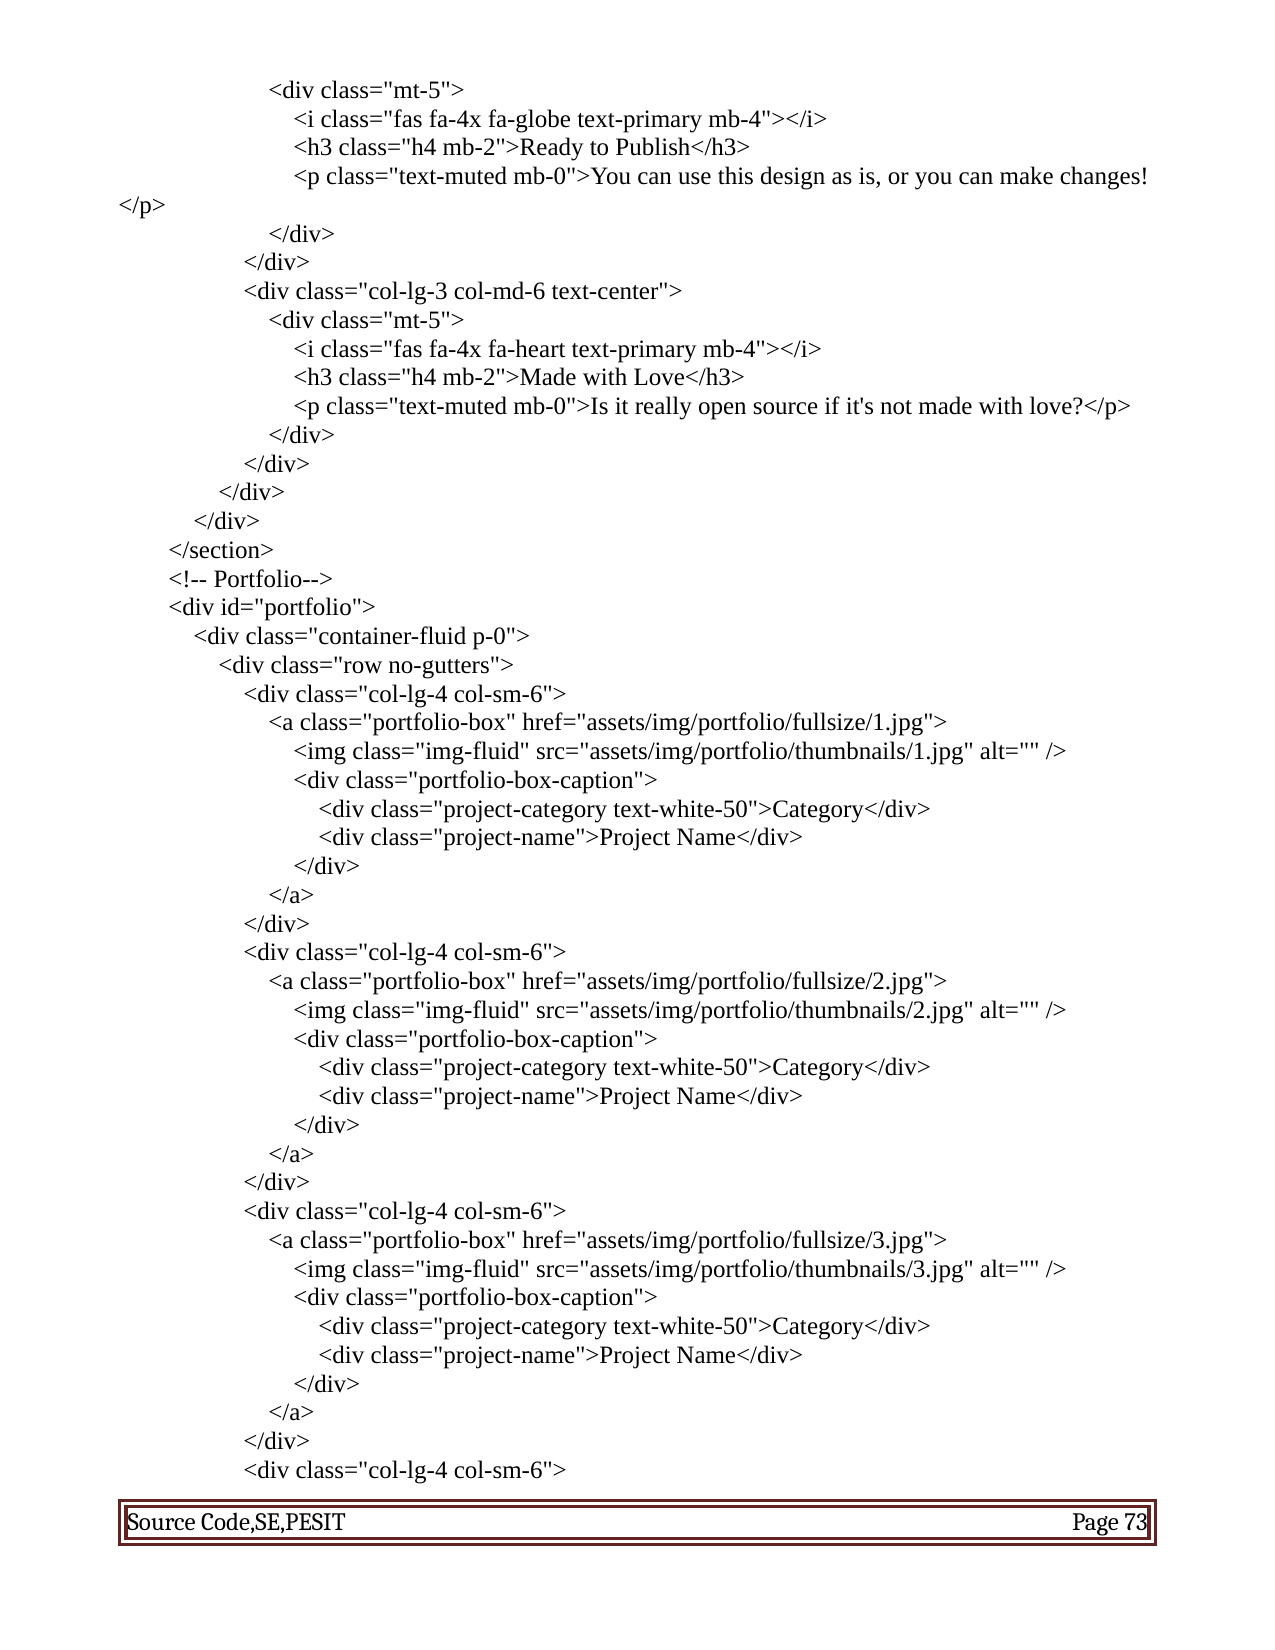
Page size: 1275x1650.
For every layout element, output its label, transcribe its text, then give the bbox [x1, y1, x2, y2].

text </div> [118, 420, 1157, 449]
text <div class="portfolio-box-caption"> [118, 1282, 1157, 1311]
text <div class="project-category text-white-50">Category</div> [118, 1311, 1157, 1340]
text </div> [118, 477, 1157, 506]
text </div> [118, 851, 1157, 880]
text </div> [118, 909, 1157, 937]
text <div class="project-name">Project Name</div> [118, 1081, 1157, 1110]
text <i class="fas fa-4x fa-heart text-primary mb-4"></i> [118, 334, 1157, 362]
text <!-- Portfolio--> [118, 564, 1157, 592]
text <div class="mt-5"> [118, 75, 1157, 104]
text </section> [118, 535, 1157, 564]
text </div> [118, 506, 1157, 535]
text <div class="mt-5"> [118, 305, 1157, 334]
text <div class="container-fluid p-0"> [118, 621, 1157, 650]
text <img class="img-fluid" src="assets/img/portfolio/thumbnails/3.jpg" alt="" /> [118, 1254, 1157, 1282]
text <p class="text-muted mb-0">You can use this design as is, or you can make changes!</p> [118, 161, 1157, 219]
text <p class="text-muted mb-0">Is it really open source if it's not made with love?</p> [118, 391, 1157, 420]
text <div class="col-lg-3 col-md-6 text-center"> [118, 276, 1157, 305]
text <div class="col-lg-4 col-sm-6"> [118, 937, 1157, 966]
text <i class="fas fa-4x fa-globe text-primary mb-4"></i> [118, 104, 1157, 132]
text </div> [118, 1167, 1157, 1196]
text <div class="project-category text-white-50">Category</div> [118, 794, 1157, 822]
text <div class="project-name">Project Name</div> [118, 1340, 1157, 1369]
text <div id="portfolio"> [118, 592, 1157, 621]
text <img class="img-fluid" src="assets/img/portfolio/thumbnails/2.jpg" alt="" /> [118, 995, 1157, 1024]
text <div class="portfolio-box-caption"> [118, 765, 1157, 794]
text </a> [118, 1139, 1157, 1167]
text <a class="portfolio-box" href="assets/img/portfolio/fullsize/3.jpg"> [118, 1225, 1157, 1254]
text <div class="project-category text-white-50">Category</div> [118, 1052, 1157, 1081]
text </div> [118, 449, 1157, 477]
text </a> [118, 1397, 1157, 1426]
text <div class="col-lg-4 col-sm-6"> [118, 679, 1157, 707]
text </div> [118, 219, 1157, 247]
text </div> [118, 1369, 1157, 1397]
text <div class="portfolio-box-caption"> [118, 1024, 1157, 1052]
text </div> [118, 1426, 1157, 1455]
text <a class="portfolio-box" href="assets/img/portfolio/fullsize/1.jpg"> [118, 707, 1157, 736]
text <img class="img-fluid" src="assets/img/portfolio/thumbnails/1.jpg" alt="" /> [118, 736, 1157, 765]
text <div class="col-lg-4 col-sm-6"> [118, 1455, 1157, 1484]
text <a class="portfolio-box" href="assets/img/portfolio/fullsize/2.jpg"> [118, 966, 1157, 995]
text <div class="row no-gutters"> [118, 650, 1157, 679]
text </div> [118, 247, 1157, 276]
text </a> [118, 880, 1157, 909]
text <h3 class="h4 mb-2">Made with Love</h3> [118, 362, 1157, 391]
text </div> [118, 1110, 1157, 1139]
text <div class="col-lg-4 col-sm-6"> [118, 1196, 1157, 1225]
text <h3 class="h4 mb-2">Ready to Publish</h3> [118, 132, 1157, 161]
text <div class="project-name">Project Name</div> [118, 822, 1157, 851]
